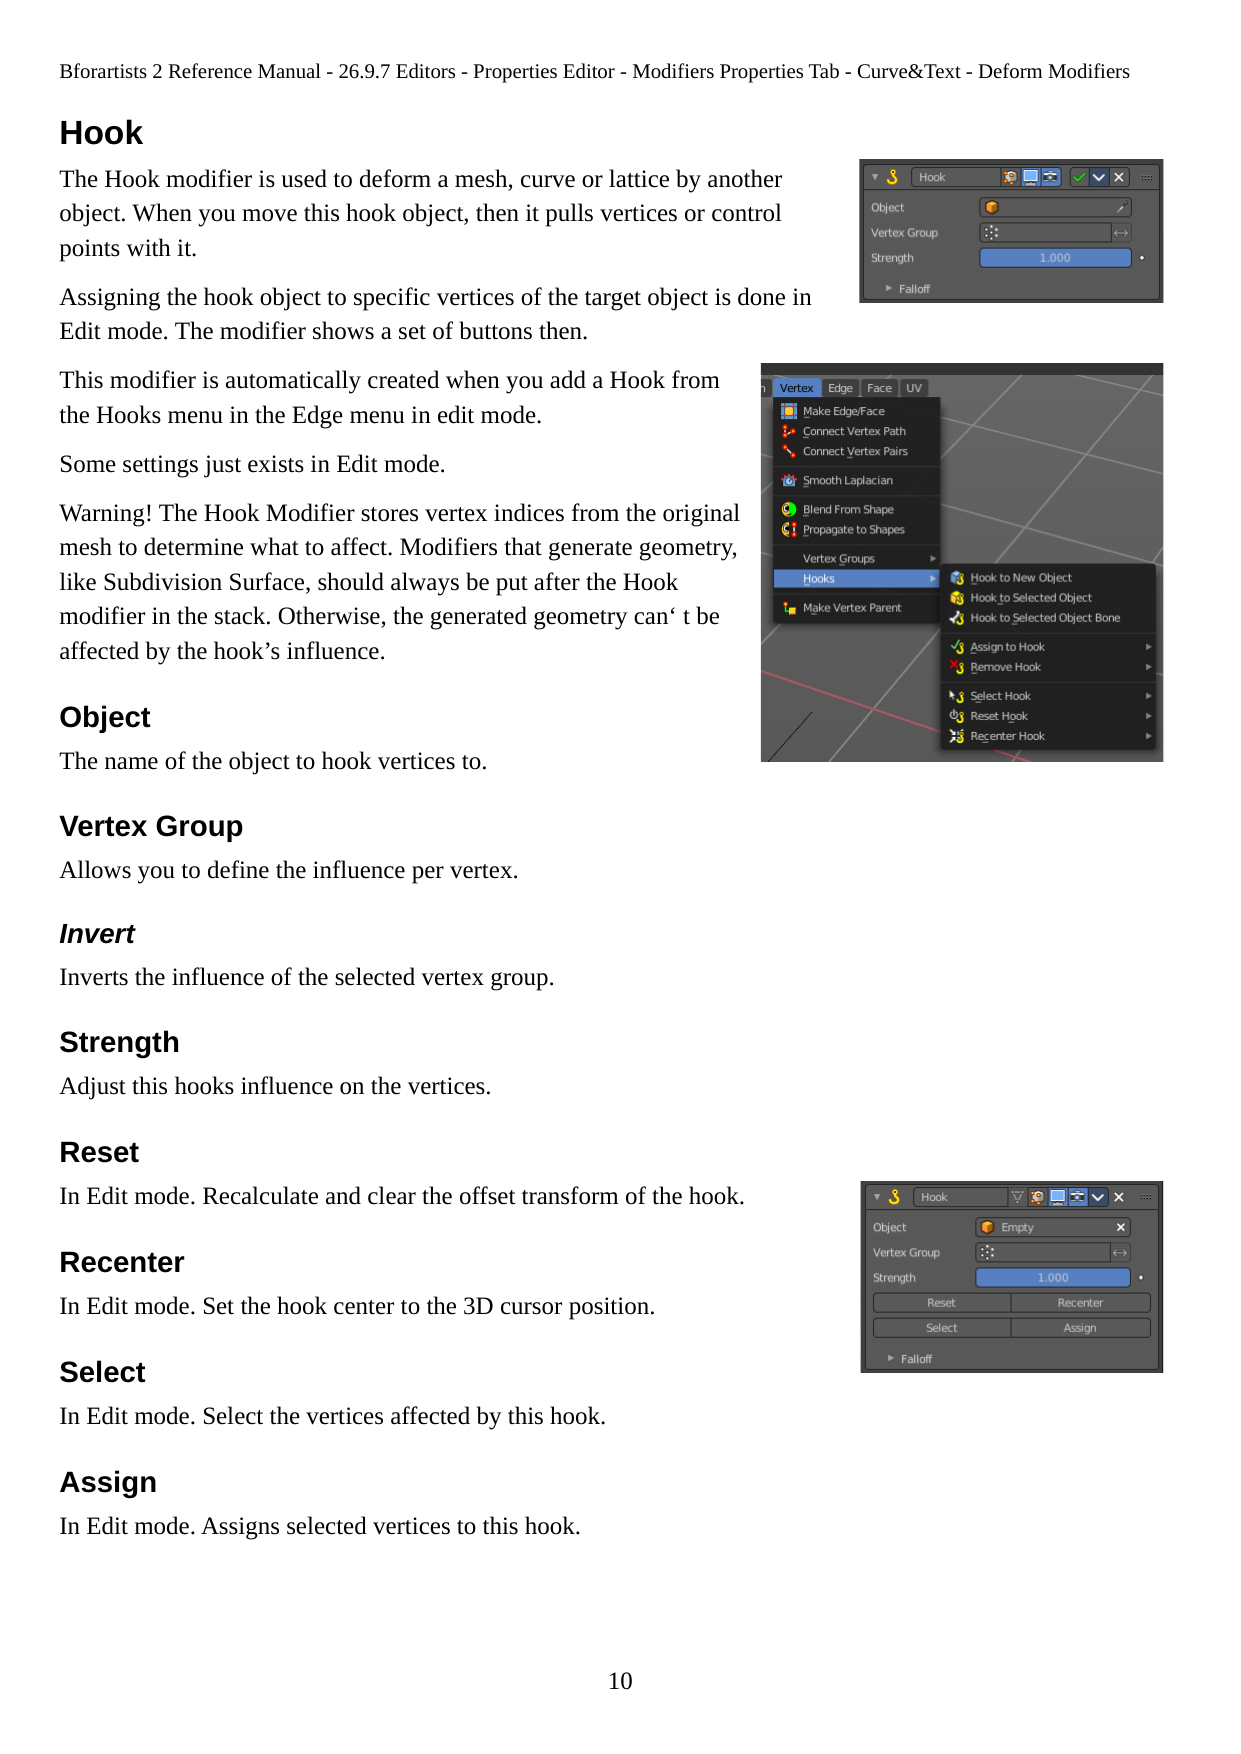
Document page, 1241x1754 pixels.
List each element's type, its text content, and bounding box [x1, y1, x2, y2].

subtitle Vertex Group [59, 809, 1181, 843]
text In Edit mode. Recalculate and clear the offset transform of the hook. [59, 1181, 860, 1210]
subtitle Recenter [59, 1245, 860, 1279]
subtitle Invert [59, 917, 1181, 949]
text Inverts the influence of the selected vertex group. [59, 962, 1181, 990]
text The name of the object to hook vertices to. [59, 746, 1181, 774]
text Adjust this hooks influence on the vertices. [59, 1071, 1181, 1100]
text This modifier is automatically created when you add a Hook from the Hooks menu in the Edge menu in edit mode. [59, 365, 760, 428]
subtitle Hook [59, 113, 1181, 151]
text In Edit mode. Assigns selected vertices to this hook. [59, 1511, 1181, 1540]
subtitle Reset [59, 1135, 1181, 1169]
text In Edit mode. Select the vertices affected by this hook. [59, 1401, 1181, 1430]
subtitle Select [59, 1355, 1181, 1389]
text Allows you to define the influence per vertex. [59, 856, 1181, 884]
text Warning! The Hook Modifier stores vertex indices from the original mesh to determine what to affect. Modifiers that generate geometry, like Subdivision Surface, should always be put after the Hook modifier in the stack. Otherwise, the generated geometry can‘ t be affected by the hook’s influence. [59, 498, 760, 664]
picture [859, 159, 1164, 303]
text In Edit mode. Set the hook center to the 3D cursor position. [59, 1291, 860, 1320]
subtitle [1164, 699, 1181, 733]
subtitle Object [59, 699, 760, 733]
subtitle [1164, 1245, 1181, 1279]
text The Hook modifier is used to deform a mesh, curve or lattice by another object. When you move this hook object, then it pulls vertices or control points with it. [59, 164, 859, 261]
text Assigning the hook object to specific vertices of the target object is done in Edit mode. The modifier shows a set of buttons then. [59, 282, 1181, 345]
picture [860, 1181, 1164, 1373]
subtitle Assign [59, 1465, 1181, 1498]
text Some settings just exists in Edit mode. [59, 449, 760, 478]
subtitle Strength [59, 1025, 1181, 1059]
picture [760, 363, 1164, 762]
